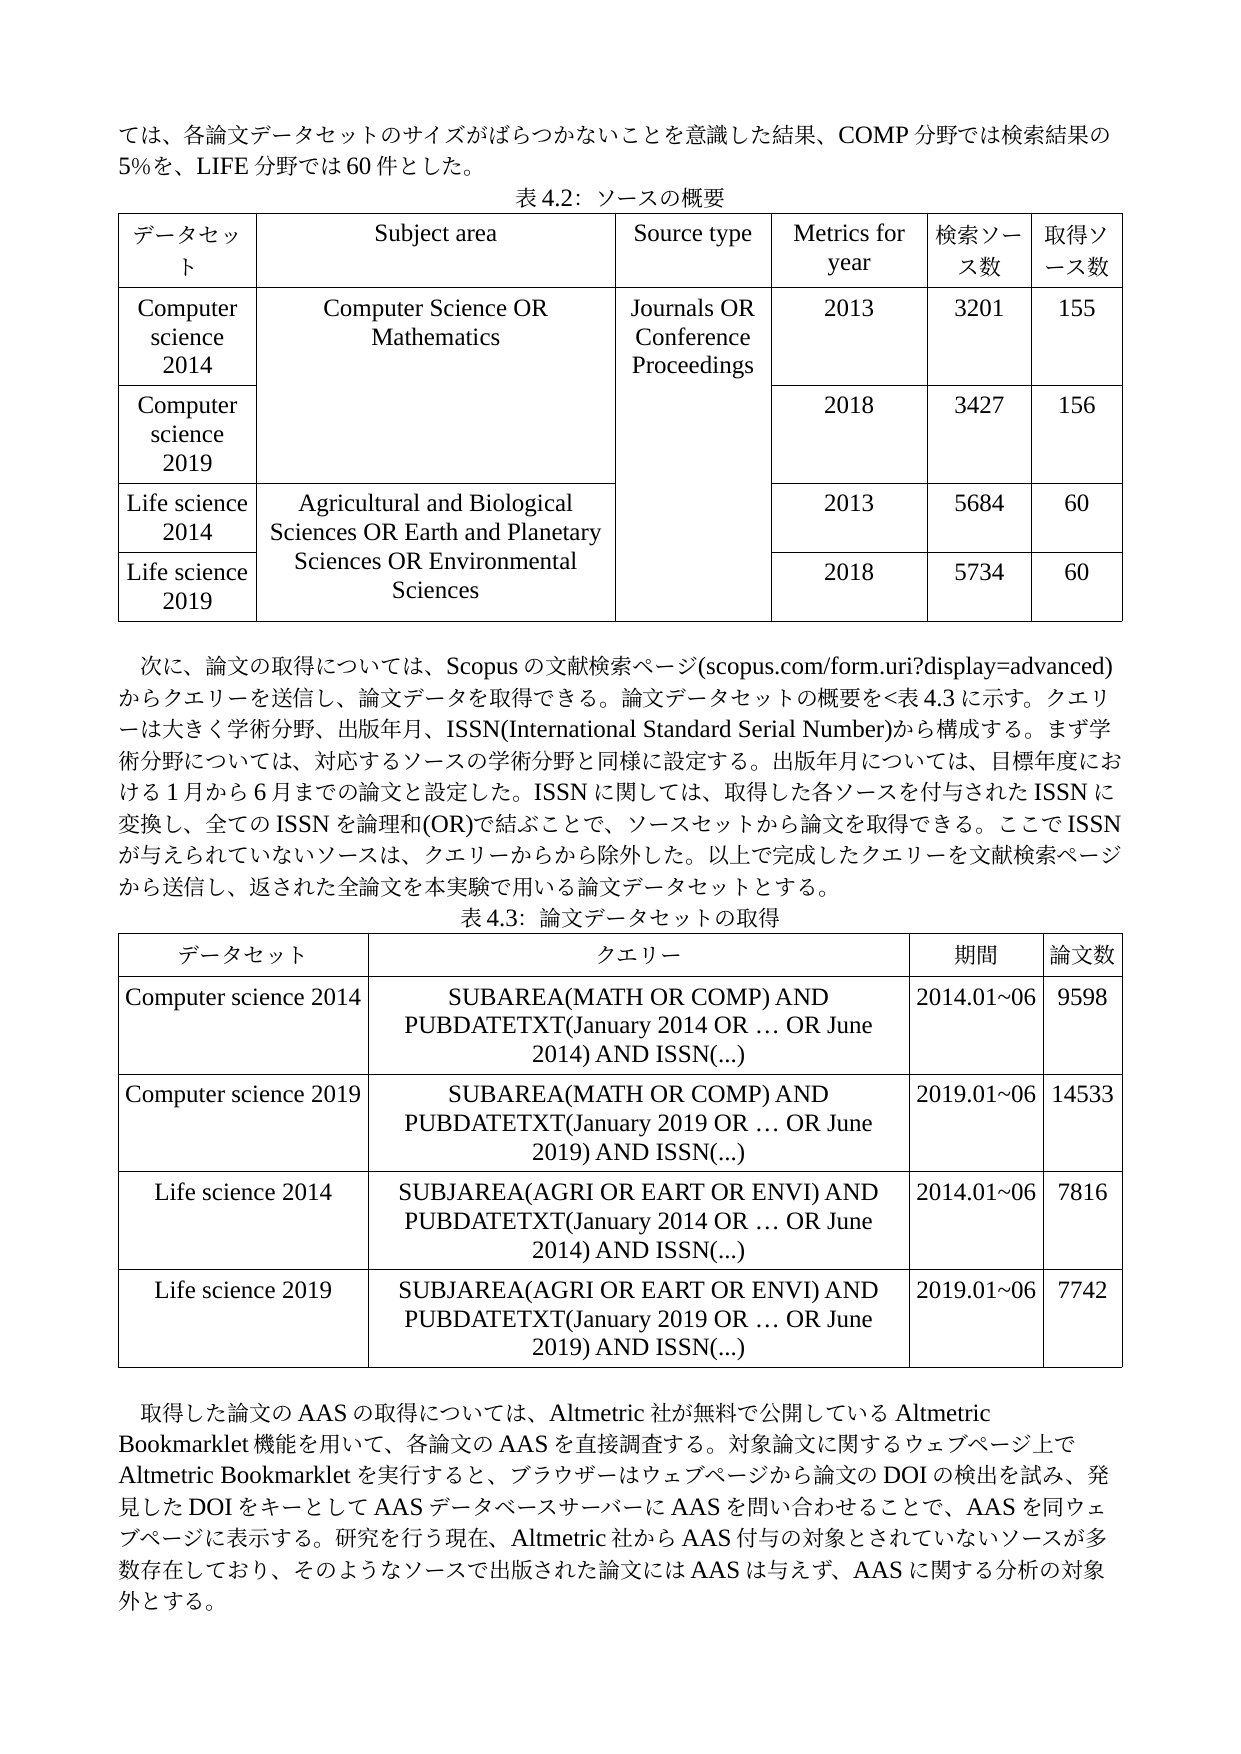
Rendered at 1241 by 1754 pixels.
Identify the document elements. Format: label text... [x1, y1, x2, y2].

table_cell Life science 2014 [119, 1172, 368, 1269]
table_cell 2013 [772, 484, 927, 552]
table_cell Computer Science OR Mathematics [257, 288, 615, 483]
table_header クエリー [369, 934, 909, 976]
table_header Metrics for year [772, 214, 927, 287]
table_cell 60 [1032, 484, 1122, 552]
table_cell 7816 [1044, 1172, 1122, 1269]
table_cell 2014.01~06 [910, 1172, 1043, 1269]
table_header 論文数 [1044, 934, 1122, 976]
table_cell 3427 [928, 386, 1031, 483]
table_cell 5684 [928, 484, 1031, 552]
table_cell Computer science 2014 [119, 977, 368, 1073]
text 表4.2：ソースの概要 [118, 181, 1122, 212]
table_cell 14533 [1044, 1075, 1122, 1171]
table_cell 2019.01~06 [910, 1270, 1043, 1367]
table_header データセット [119, 214, 256, 287]
table_cell Computer science 2019 [119, 1075, 368, 1171]
table_cell 2019.01~06 [910, 1075, 1043, 1171]
table_header 検索ソース数 [928, 214, 1031, 287]
table_cell SUBJAREA(AGRI OR EART OR ENVI) AND PUBDATETXT(January 2019 OR … OR June 2019) AND ISSN(...) [369, 1270, 909, 1367]
table_cell 2018 [772, 553, 927, 621]
table_cell 7742 [1044, 1270, 1122, 1367]
table_header 期間 [910, 934, 1043, 976]
table_header Subject area [257, 214, 615, 287]
table_cell 5734 [928, 553, 1031, 621]
table_header データセット [119, 934, 368, 976]
table_cell 155 [1032, 288, 1122, 385]
table_header 取得ソース数 [1032, 214, 1122, 287]
table_cell Journals OR Conference Proceedings [616, 288, 771, 621]
table_cell SUBAREA(MATH OR COMP) AND PUBDATETXT(January 2014 OR … OR June 2014) AND ISSN(...) [369, 977, 909, 1073]
table_cell 60 [1032, 553, 1122, 621]
table_cell 9598 [1044, 977, 1122, 1073]
text ては、各論文データセットのサイズがばらつかないことを意識した結果、COMP分野では検索結果の5％を、LIFE分野では60件とした。 [118, 118, 1122, 181]
table_cell 156 [1032, 386, 1122, 483]
table_cell SUBAREA(MATH OR COMP) AND PUBDATETXT(January 2019 OR … OR June 2019) AND ISSN(...) [369, 1075, 909, 1171]
table_cell Life science 2019 [119, 553, 256, 621]
table_cell 2018 [772, 386, 927, 483]
text 次に、論文の取得については、Scopusの文献検索ページ(scopus.com/form.uri?display=advanced)からクエリーを送信し、論文データを取得できる。論文データセットの概要を<表4.3に示す。クエリーは大きく学術分野、出版年月、ISSN(International Standard Serial Number)から構成する。まず学術分野については、対応するソースの学術分野と同様に設定する。出版年月については、目標年度における1月から6月までの論文と設定した。ISSNに関しては、取得した各ソースを付与されたISSNに変換し、全てのISSNを論理和(OR)で結ぶことで、ソースセットから論文を取得できる。ここでISSNが与えられていないソースは、クエリーからから除外した。以上で完成したクエリーを文献検索ページから送信し、返された全論文を本実験で用いる論文データセットとする。 [118, 649, 1122, 901]
table_header Source type [616, 214, 771, 287]
table_cell 2014.01~06 [910, 977, 1043, 1073]
table_cell Computer science 2014 [119, 288, 256, 385]
table_cell Life science 2014 [119, 484, 256, 552]
table_cell SUBJAREA(AGRI OR EART OR ENVI) AND PUBDATETXT(January 2014 OR … OR June 2014) AND ISSN(...) [369, 1172, 909, 1269]
table_cell Agricultural and Biological Sciences OR Earth and Planetary Sciences OR Environmental Sciences [257, 484, 615, 621]
text 取得した論文のAASの取得については、Altmetric社が無料で公開しているAltmetric Bookmarklet機能を用いて、各論文のAASを直接調査する。対象論文に関するウェブページ上でAltmetric Bookmarkletを実行すると、ブラウザーはウェブページから論文のDOIの検出を試み、発見したDOIをキーとしてAASデータベースサーバーにAASを問い合わせることで、AASを同ウェブページに表示する。研究を行う現在、Altmetric社からAAS付与の対象とされていないソースが多数存在しており、そのようなソースで出版された論文にはAASは与えず、AASに関する分析の対象外とする。 [118, 1396, 1122, 1616]
table_cell 2013 [772, 288, 927, 385]
table_cell Life science 2019 [119, 1270, 368, 1367]
table_cell Computer science 2019 [119, 386, 256, 483]
table_cell 3201 [928, 288, 1031, 385]
text 表4.3：論文データセットの取得 [118, 901, 1122, 933]
